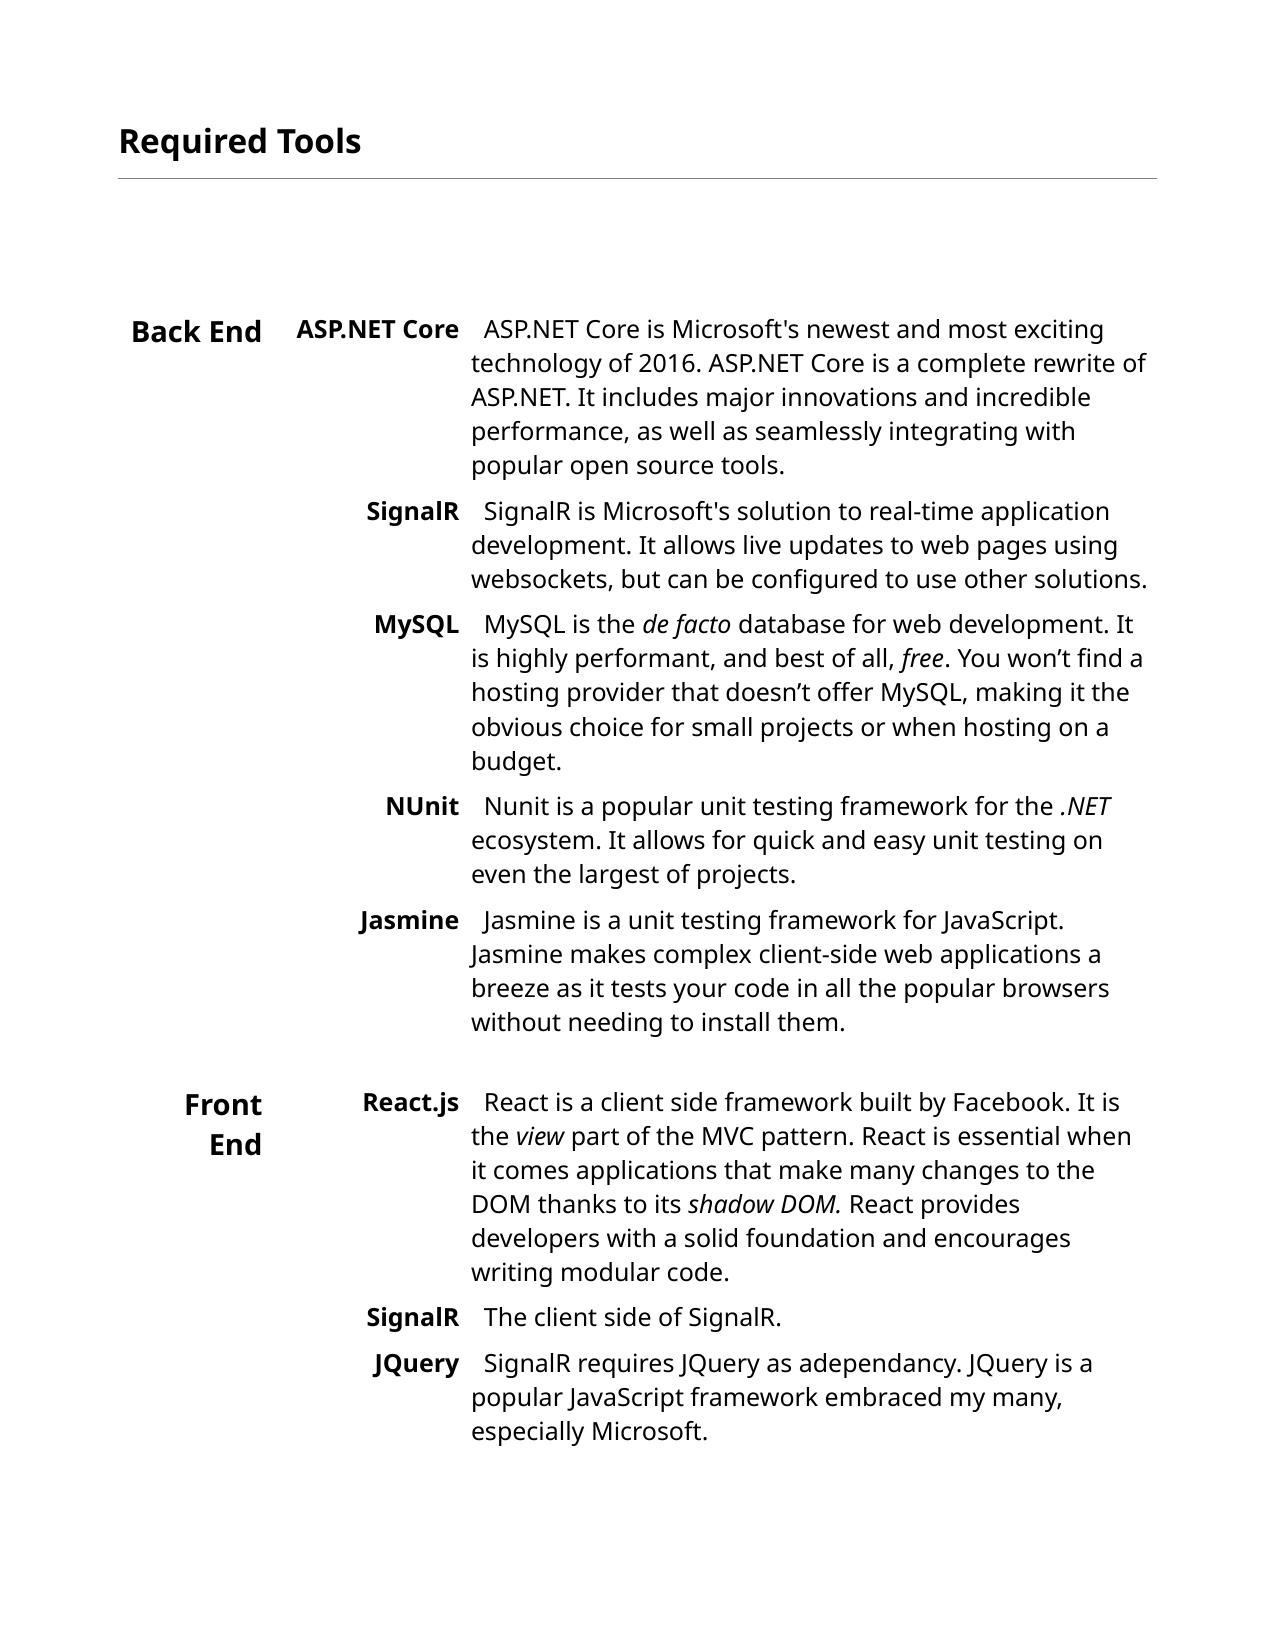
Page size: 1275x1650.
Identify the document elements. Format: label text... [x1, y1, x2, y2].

table_cell Jasmine [268, 897, 465, 1078]
table_cell MySQL [268, 601, 465, 783]
table_cell React.js [268, 1079, 465, 1294]
table_cell SignalR requires JQuery as adependancy. JQuery is a popular JavaScript framework embraced my many, especially Microsoft. [465, 1340, 1157, 1453]
table_header ASP.NET Core is Microsoft's newest and most exciting technology of 2016. ASP.NET Core is a complete rewrite of ASP.NET. It includes major innovations and incredible performance, as well as seamlessly integrating with popular open source tools. [465, 306, 1157, 488]
table_cell JQuery [268, 1340, 465, 1453]
table_cell React is a client side framework built by Facebook. It is the view part of the MVC pattern. React is essential when it comes applications that make many changes to the DOM thanks to its shadow DOM. React provides developers with a solid foundation and encourages writing modular code. [465, 1079, 1157, 1294]
text Required Tools [118, 118, 1157, 163]
table_cell The client side of SignalR. [465, 1294, 1157, 1340]
table_cell Front End [118, 1079, 268, 1453]
table_cell SignalR is Microsoft's solution to real-time application development. It allows live updates to web pages using websockets, but can be configured to use other solutions. [465, 488, 1157, 601]
table_header ASP.NET Core [268, 306, 465, 488]
table_cell NUnit [268, 783, 465, 897]
table_cell Jasmine is a unit testing framework for JavaScript. Jasmine makes complex client-side web applications a breeze as it tests your code in all the popular browsers without needing to install them. [465, 897, 1157, 1078]
table_header Back End [118, 306, 268, 1078]
table_cell SignalR [268, 488, 465, 601]
table_cell MySQL is the de facto database for web development. It is highly performant, and best of all, free. You won’t find a hosting provider that doesn’t offer MySQL, making it the obvious choice for small projects or when hosting on a budget. [465, 601, 1157, 783]
table_cell Nunit is a popular unit testing framework for the .NET ecosystem. It allows for quick and easy unit testing on even the largest of projects. [465, 783, 1157, 897]
table_cell SignalR [268, 1294, 465, 1340]
